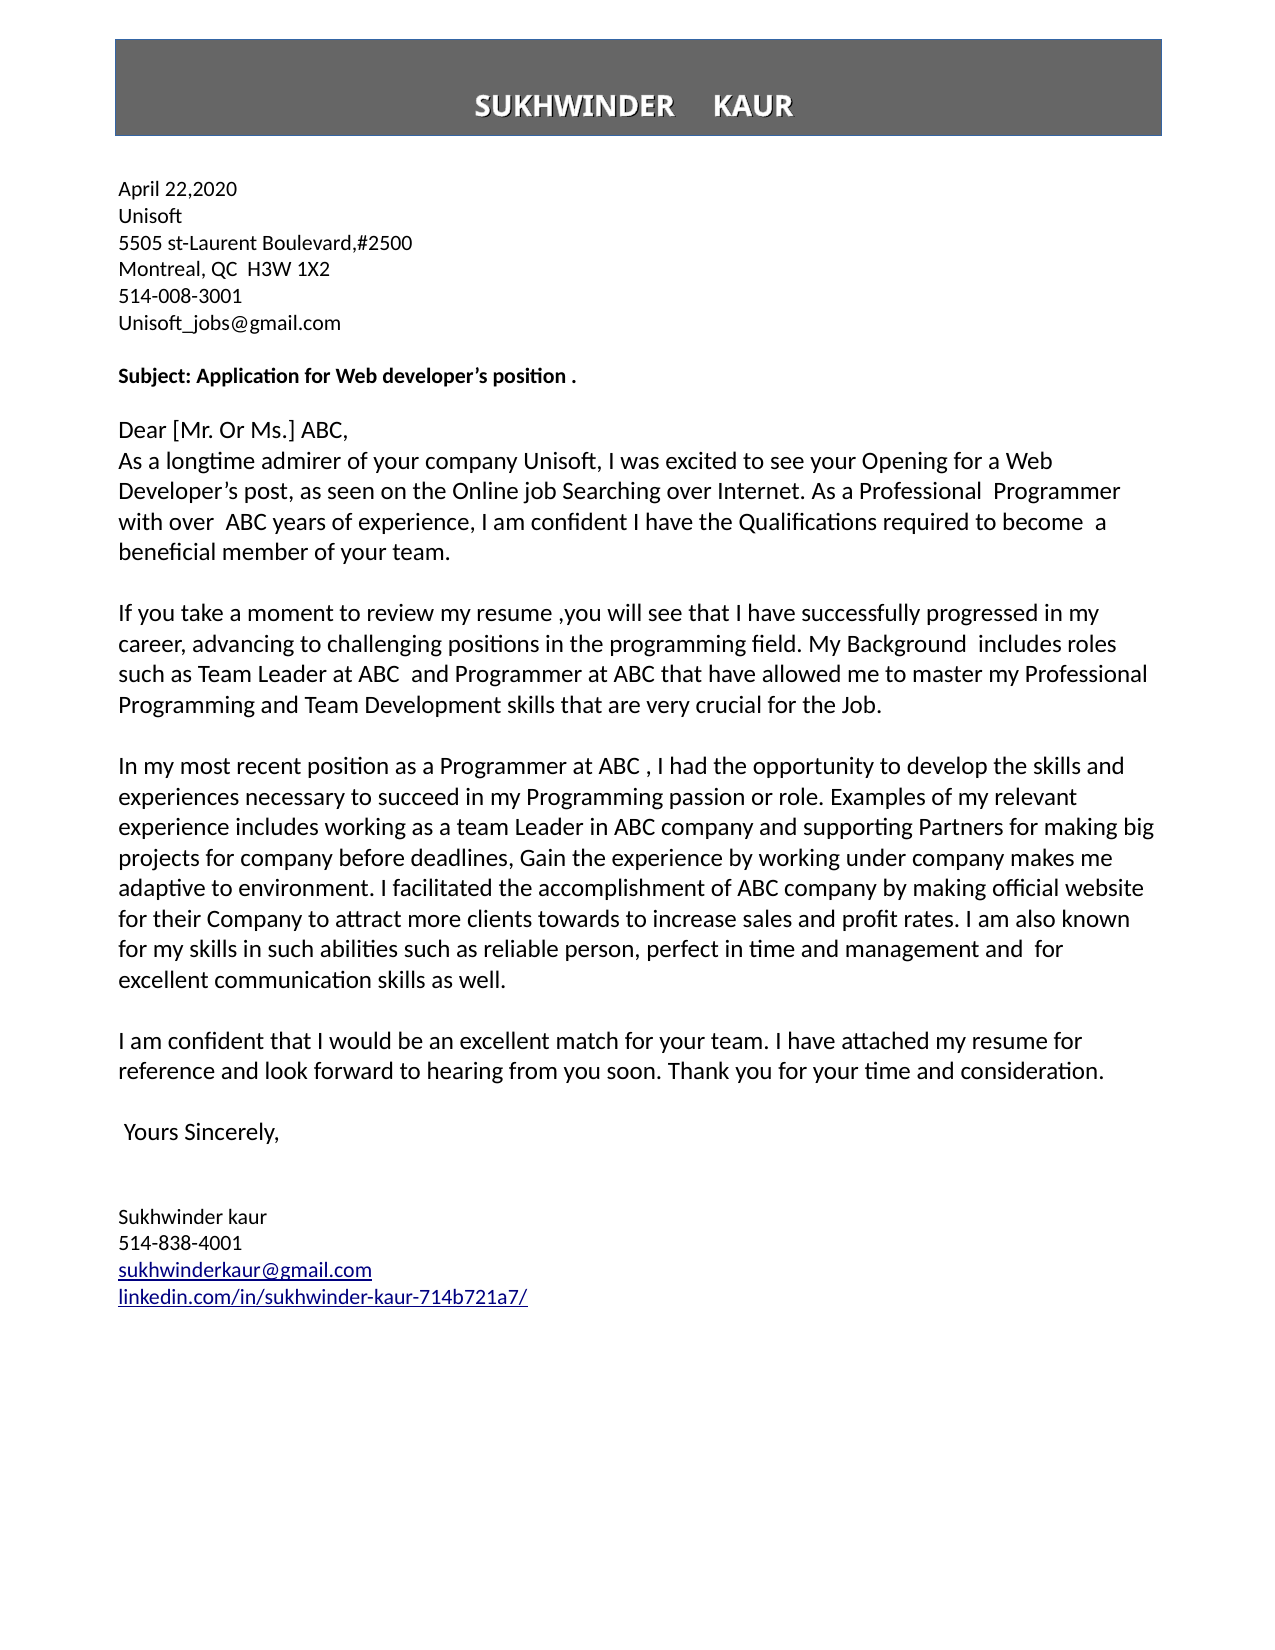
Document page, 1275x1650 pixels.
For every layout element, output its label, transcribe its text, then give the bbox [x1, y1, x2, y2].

text 5505 st-Laurent Boulevard,#2500 [118, 229, 1157, 256]
text Unisoft [118, 202, 1157, 229]
text linkedin.com/in/sukhwinder-kaur-714b721a7/ [118, 1283, 1157, 1309]
text Sukhwinder kaur [118, 1203, 1157, 1229]
text Unisoft_jobs@gmail.com [118, 309, 1157, 336]
text 514-008-3001 [118, 282, 1157, 309]
text Montreal, QC H3W 1X2 [118, 256, 1157, 282]
text April 22,2020 [118, 176, 1157, 202]
text As a longtime admirer of your company Unisoft, I was excited to see your Opening for a Web Developer’s post, as seen on the Online job Searching over Internet. As a Professional Programmer with over ABC years of experience, I am confident I have the Qualifications required to become a beneficial member of your team. [118, 445, 1157, 567]
text Dear [Mr. Or Ms.] ABC, [118, 414, 1157, 445]
text Subject: Application for Web developer’s position . [118, 362, 1157, 389]
text 514-838-4001 [118, 1229, 1157, 1256]
text Yours Sincerely, [118, 1116, 1157, 1147]
text If you take a moment to review my resume ,you will see that I have successfully progressed in my career, advancing to challenging positions in the programming field. My Background includes roles such as Team Leader at ABC and Programmer at ABC that have allowed me to master my Professional Programming and Team Development skills that are very crucial for the Job. [118, 597, 1157, 719]
text In my most recent position as a Programmer at ABC , I had the opportunity to develop the skills and experiences necessary to succeed in my Programming passion or role. Examples of my relevant experience includes working as a team Leader in ABC company and supporting Partners for making big projects for company before deadlines, Gain the experience by working under company makes me adaptive to environment. I facilitated the accomplishment of ABC company by making official website for their Company to attract more clients towards to increase sales and profit rates. I am also known for my skills in such abilities such as reliable person, perfect in time and management and for excellent communication skills as well. [118, 750, 1157, 994]
text sukhwinderkaur@gmail.com [118, 1256, 1157, 1283]
text I am confident that I would be an excellent match for your team. I have attached my resume for reference and look forward to hearing from you soon. Thank you for your time and consideration. [118, 1025, 1157, 1086]
